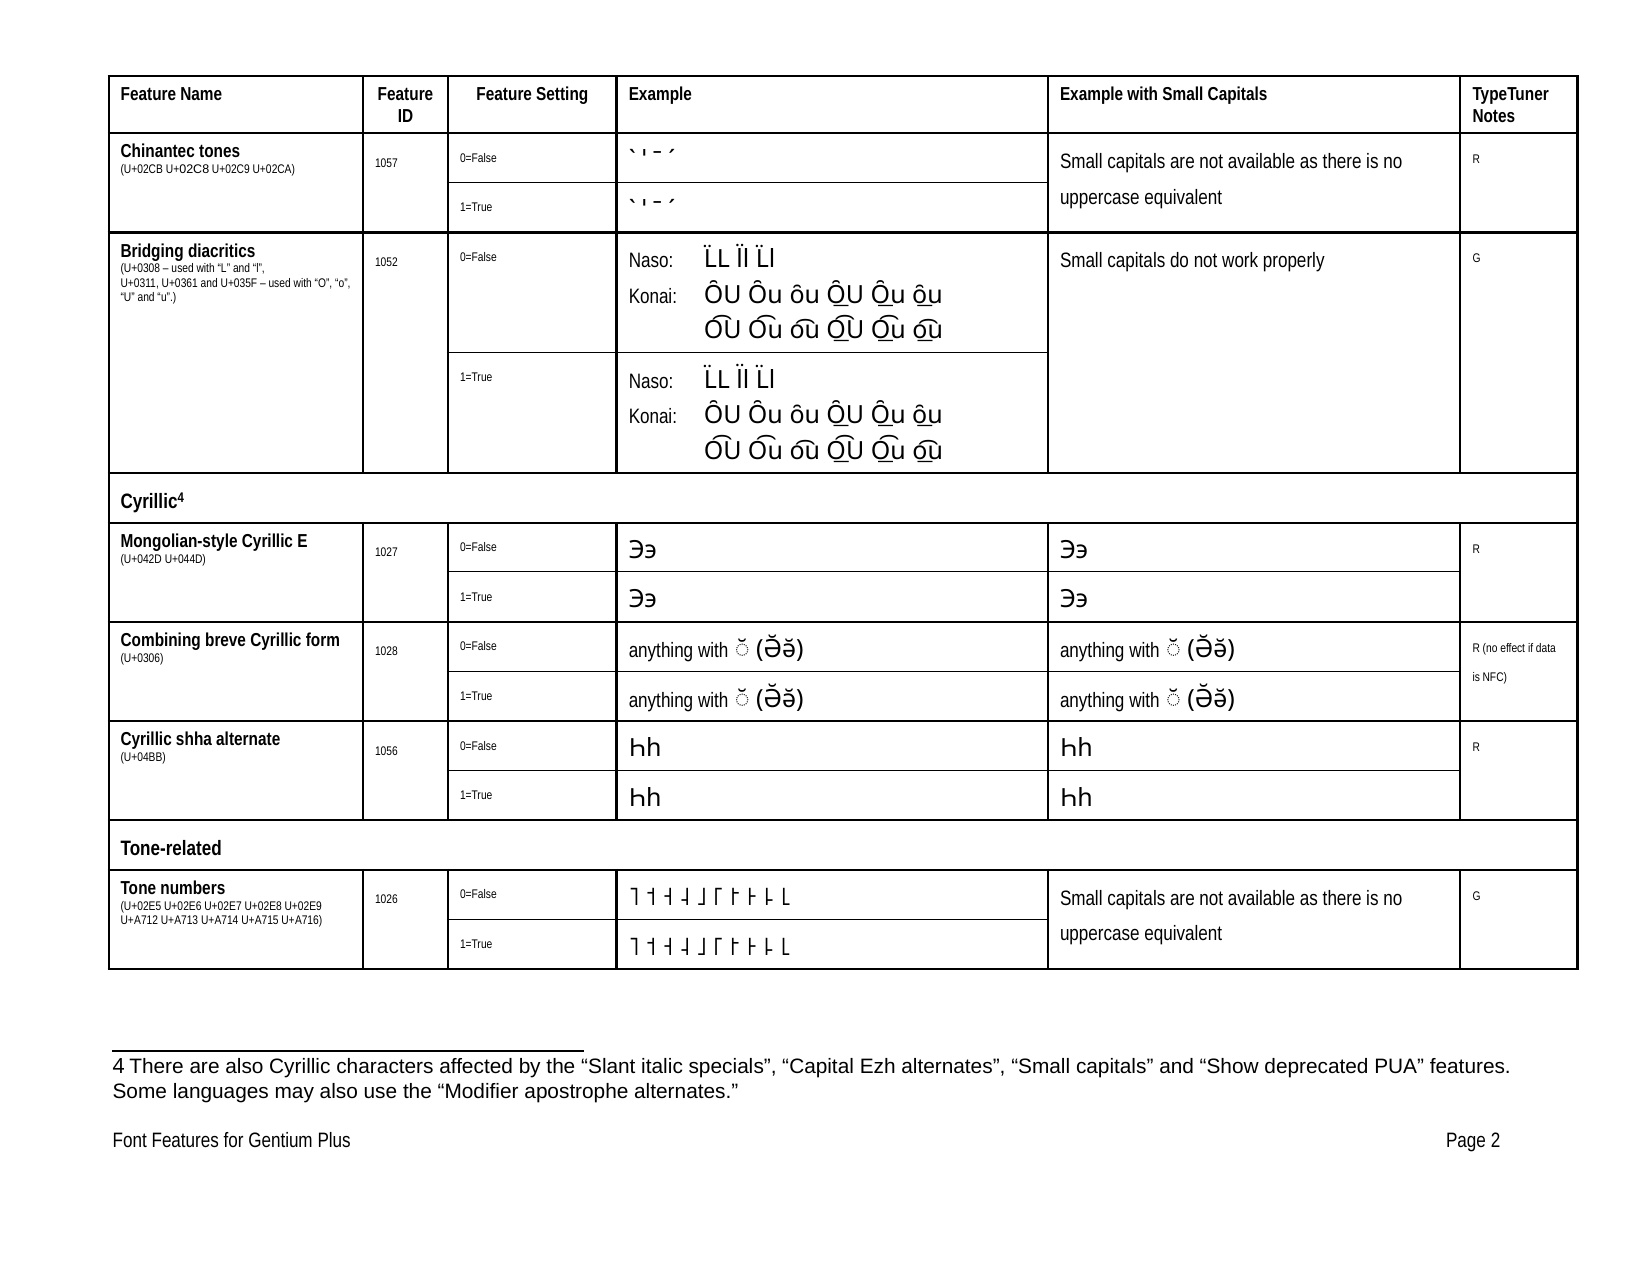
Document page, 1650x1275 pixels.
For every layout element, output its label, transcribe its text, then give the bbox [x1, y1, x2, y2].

table_cell Mongolian-style Cyrillic E (U+042D U+044D) [110, 524, 362, 621]
table_cell R [1461, 134, 1576, 231]
table_cell R [1461, 722, 1576, 819]
table_cell Combining breve Cyrillic form (U+0306) [110, 623, 362, 720]
table_cell ˋ ˈ ˉ ˊ [618, 183, 1047, 231]
table_cell Ээ [1049, 572, 1459, 621]
table_cell Small capitals are not available as there is no uppercase equivalent [1049, 871, 1459, 968]
table_cell 0=False [449, 623, 615, 671]
table_cell 1=True [449, 183, 615, 231]
table_cell Ээ [618, 524, 1047, 571]
table_cell ˥ ˦ ˧ ˨ ˩ ꜒ ꜓ ꜔ ꜕ ꜖ [618, 920, 1047, 968]
table_cell 1027 [364, 524, 447, 621]
table_cell Һһ [618, 771, 1047, 819]
table_cell Chinantec tones (U+02CB U+02C8 U+02C9 U+02CA) [110, 134, 362, 231]
table_cell R [1461, 524, 1576, 621]
table_cell ˋ ˈ ˉ ˊ [618, 134, 1047, 182]
table_header TypeTuner Notes [1461, 77, 1576, 132]
table_cell 0=False [449, 722, 615, 770]
table_cell ˥ ˦ ˧ ˨ ˩ ꜒ ꜓ ꜔ ꜕ ꜖ [618, 871, 1047, 918]
table_cell Bridging diacritics (U+0308 – used with “L” and “l”, U+0311, U+0361 and U+035F – used with “O”, “o”, “U” and “u”.) [110, 234, 362, 472]
table_header Feature Setting [449, 77, 615, 132]
table_cell 0=False [449, 524, 615, 571]
table_cell Һһ [1049, 771, 1459, 819]
table_cell 1=True [449, 672, 615, 720]
table_cell Small capitals are not available as there is no uppercase equivalent [1049, 134, 1459, 231]
table_cell Ээ [1049, 524, 1459, 571]
table_cell Naso: L̈L l̈l L̈l Konai: ȎU Ȏu ȏu Ȏ͟U Ȏ͟u ȏ͟u O͡U O͡u o͡u O͟͡U O͟͡u o͟͡u [618, 353, 1047, 472]
table_cell Ээ [618, 572, 1047, 621]
table_cell Cyrillic shha alternate (U+04BB) [110, 722, 362, 819]
table_cell anything with ◌̆ (Ә̆ә̆) [1049, 623, 1459, 671]
table_cell anything with ◌̆ (Ә̆ә̆) [618, 623, 1047, 671]
table_cell G [1461, 871, 1576, 968]
table_header Example [618, 77, 1047, 132]
table_cell anything with ◌̆ (Ә̆ә̆) [1049, 672, 1459, 720]
table_cell 1=True [449, 353, 615, 472]
table_cell 1057 [364, 134, 447, 231]
table_cell Small capitals do not work properly [1049, 234, 1459, 352]
table_header Feature Name [110, 77, 362, 132]
table_cell 0=False [449, 871, 615, 918]
table_cell 1056 [364, 722, 447, 819]
table_cell [1049, 352, 1459, 472]
table_cell 1028 [364, 623, 447, 720]
table_cell anything with ◌̆ (Ә̆ә̆) [618, 672, 1047, 720]
table_header Feature ID [364, 77, 447, 132]
table_cell 0=False [449, 234, 615, 352]
table_cell G [1461, 234, 1576, 472]
table_cell Һһ [618, 722, 1047, 770]
table_cell 1=True [449, 920, 615, 968]
table_cell 0=False [449, 134, 615, 182]
table_header Example with Small Capitals [1049, 77, 1459, 132]
table_cell Cyrillic [110, 474, 1576, 522]
table_cell Naso: L̈L l̈l L̈l Konai: ȎU Ȏu ȏu Ȏ͟U Ȏ͟u ȏ͟u O͡U O͡u o͡u O͟͡U O͟͡u o͟͡u [618, 234, 1047, 352]
table_cell 1052 [364, 234, 447, 472]
table_cell 1026 [364, 871, 447, 968]
table_cell Tone numbers (U+02E5 U+02E6 U+02E7 U+02E8 U+02E9 U+A712 U+A713 U+A714 U+A715 U+A716) [110, 871, 362, 968]
table_cell Tone-related [110, 821, 1576, 869]
table_cell R (no effect if data is NFC) [1461, 623, 1576, 720]
table_cell Һһ [1049, 722, 1459, 770]
table_cell 1=True [449, 771, 615, 819]
table_cell 1=True [449, 572, 615, 621]
